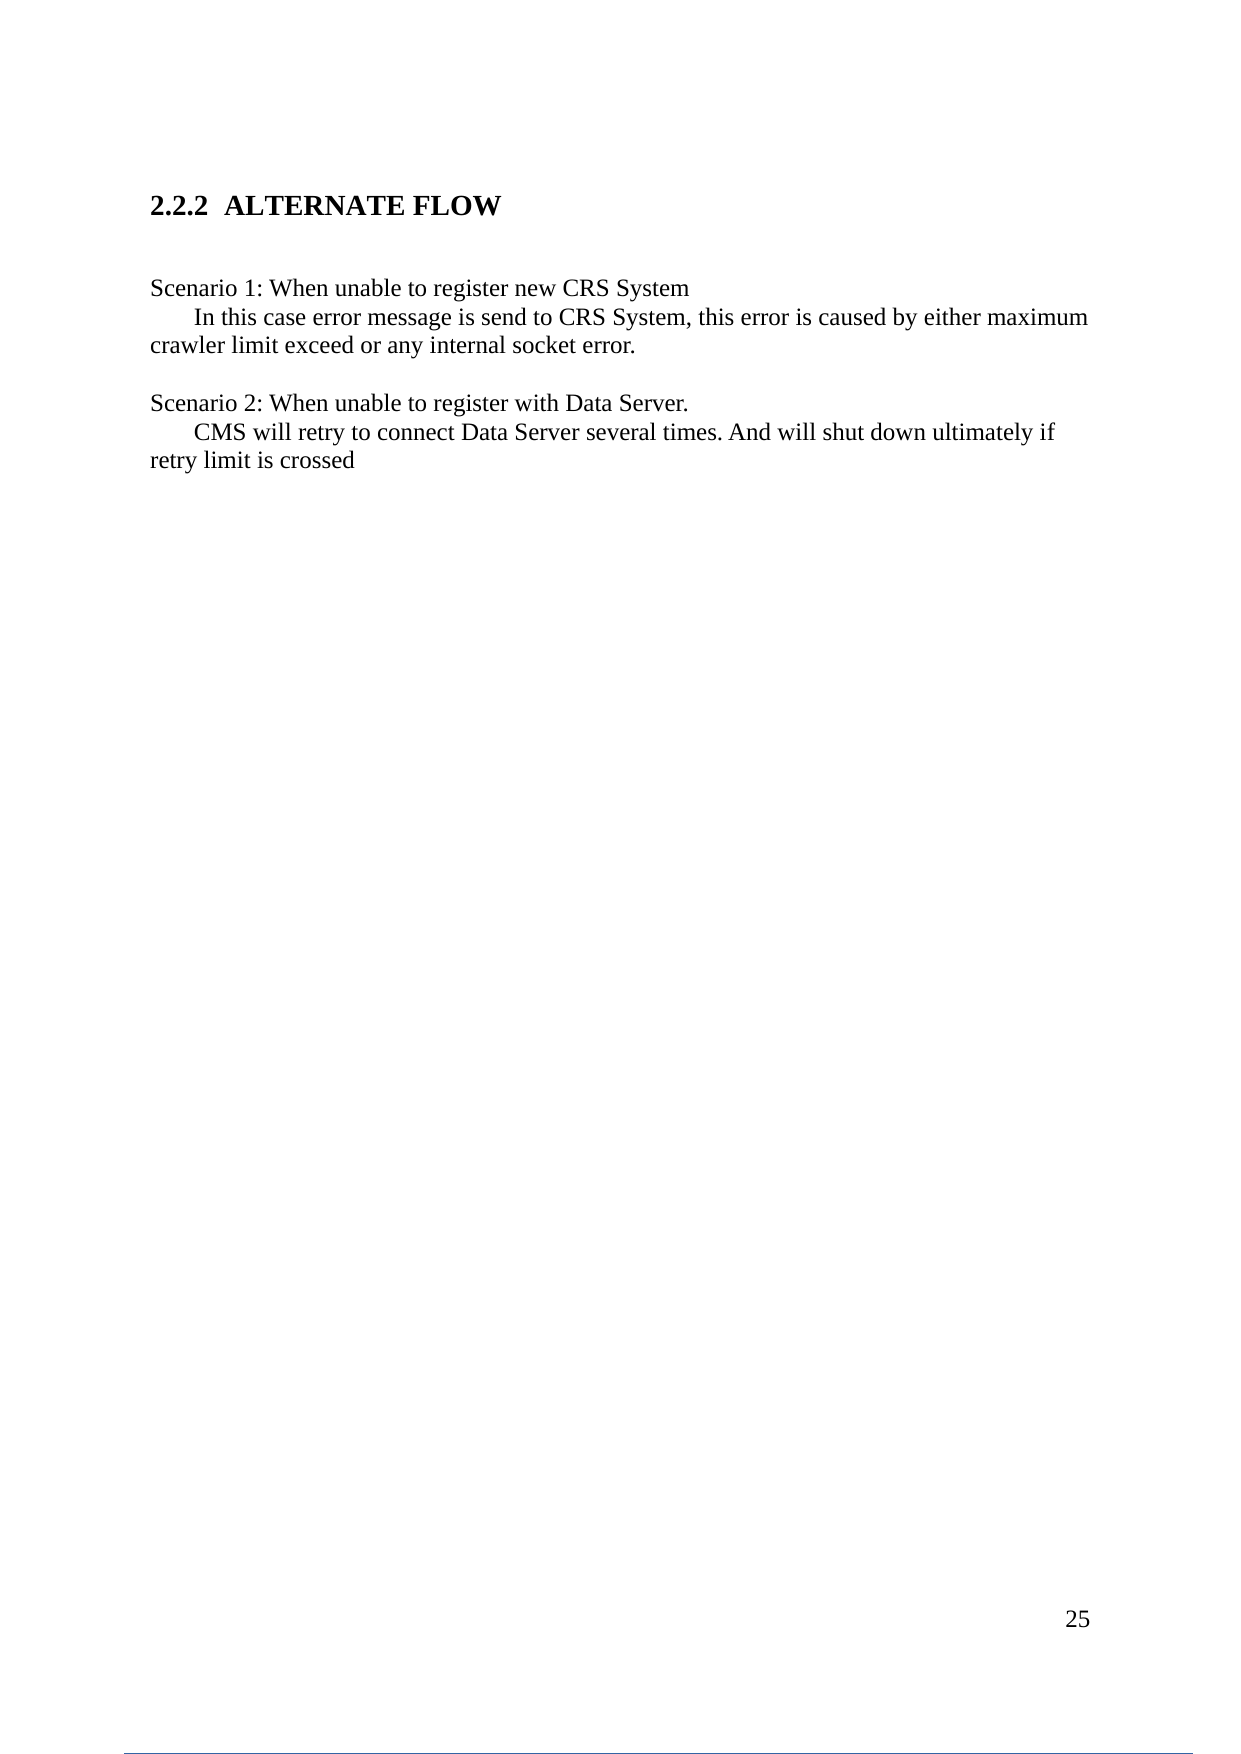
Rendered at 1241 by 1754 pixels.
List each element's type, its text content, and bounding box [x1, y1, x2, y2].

text In this case error message is send to CRS System, this error is caused by either maximum crawler limit exceed or any internal socket error. [150, 302, 1090, 359]
text Scenario 1: When unable to register new CRS System [150, 273, 1090, 302]
subtitle 2.2.2 ALTERNATE FLOW [150, 188, 1090, 222]
text CMS will retry to connect Data Server several times. And will shut down ultimately if retry limit is crossed [150, 417, 1090, 474]
text Scenario 2: When unable to register with Data Server. [150, 388, 1090, 417]
